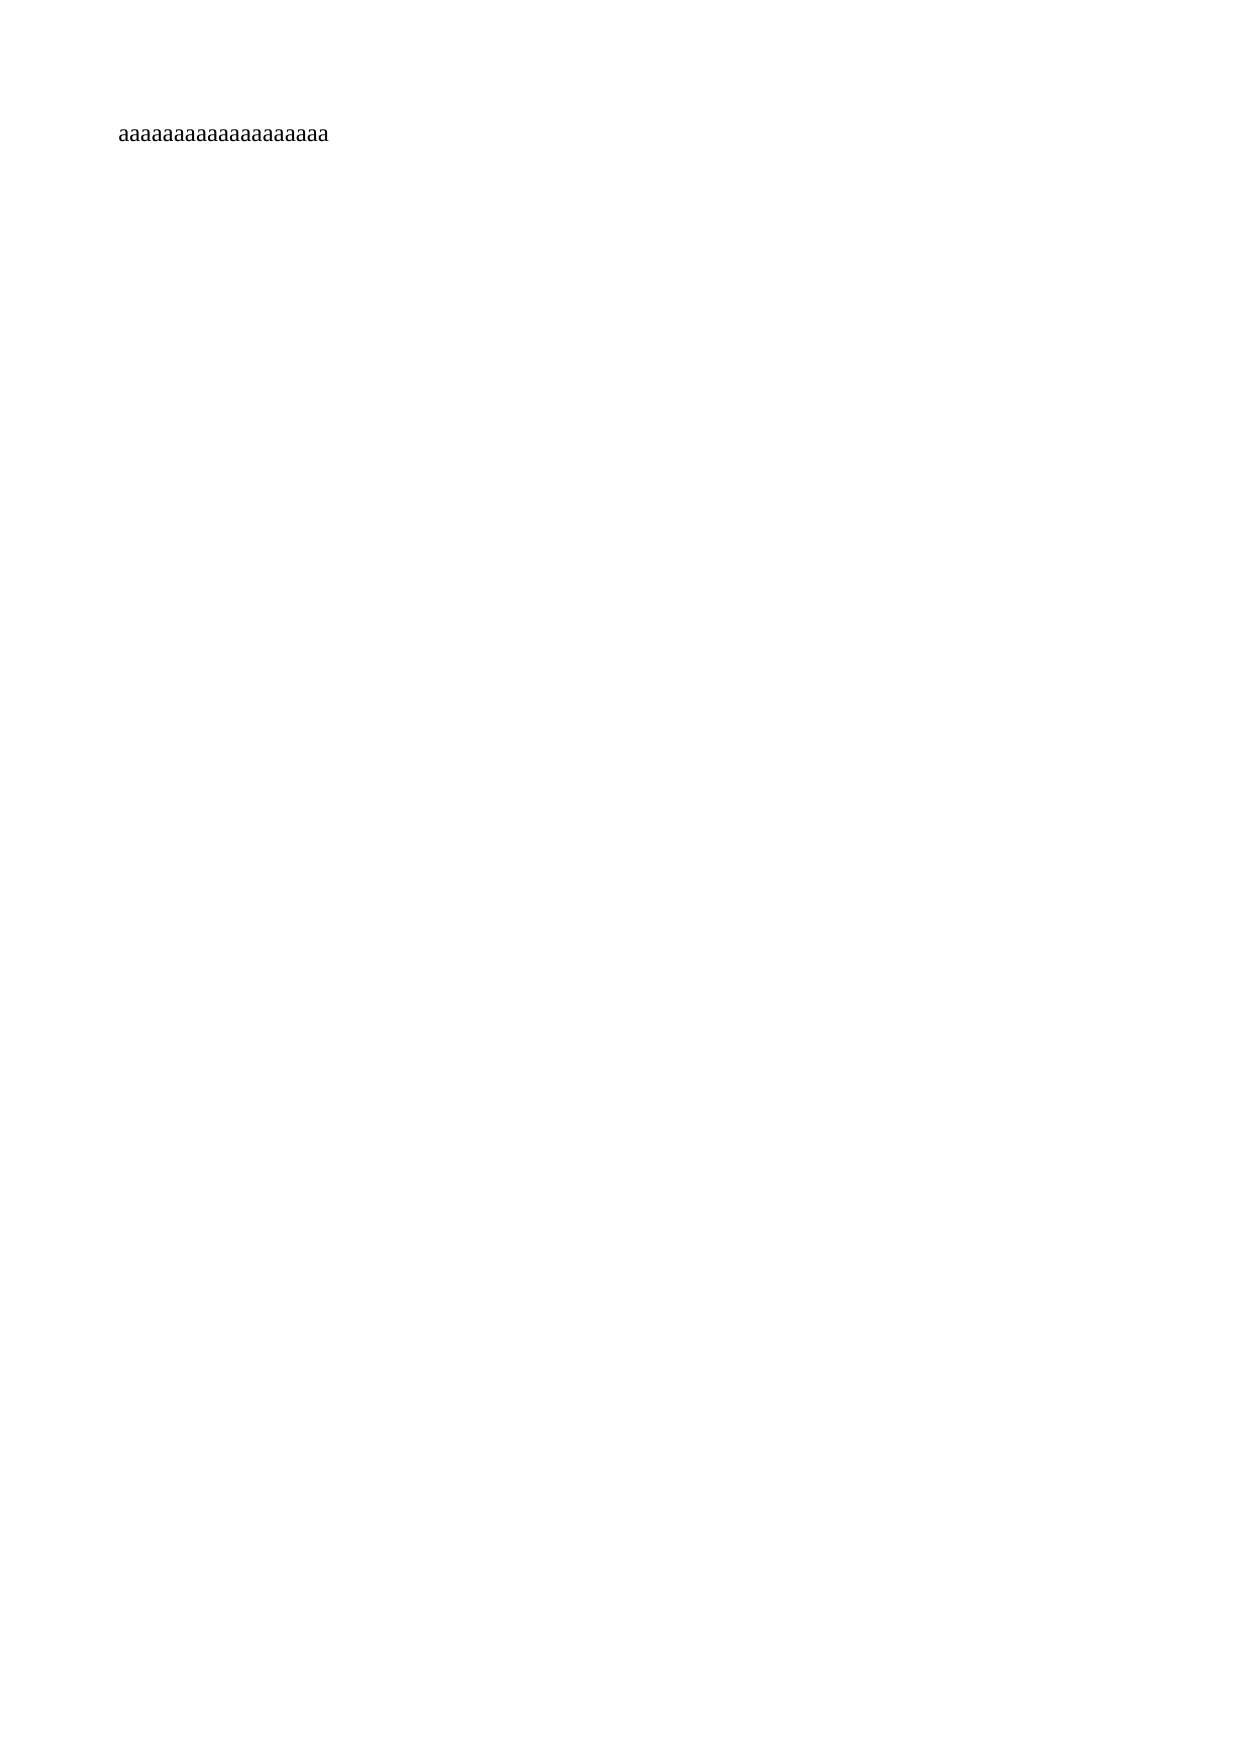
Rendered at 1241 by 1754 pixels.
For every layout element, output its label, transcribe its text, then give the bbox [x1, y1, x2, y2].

text aaaaaaaaaaaaaaaaaaa [118, 118, 1122, 147]
